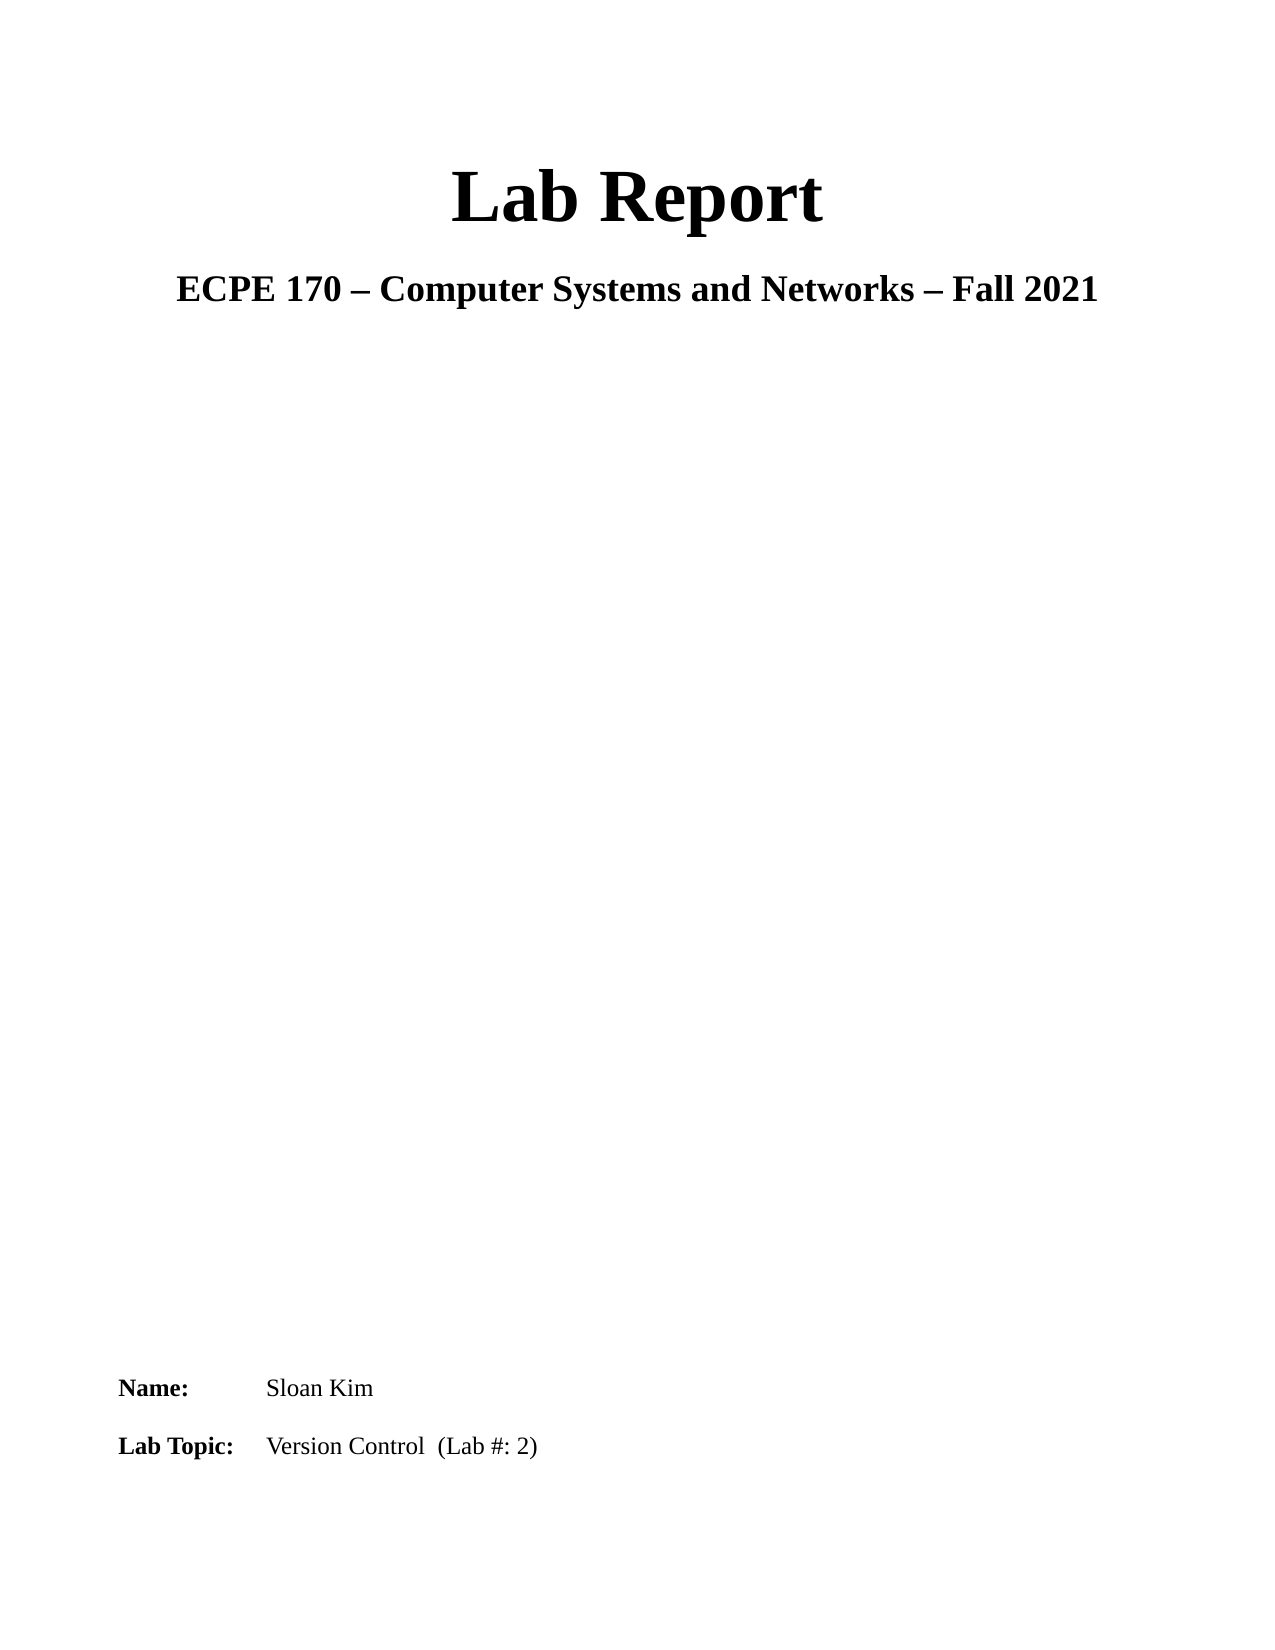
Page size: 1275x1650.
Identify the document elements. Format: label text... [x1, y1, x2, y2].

text ECPE 170 – Computer Systems and Networks – Fall 2021 [118, 267, 1157, 310]
text Lab Report [118, 152, 1157, 238]
text Lab Topic: Version Control (Lab #: 2) [118, 1431, 1157, 1460]
text Name: Sloan Kim [118, 1373, 1157, 1402]
